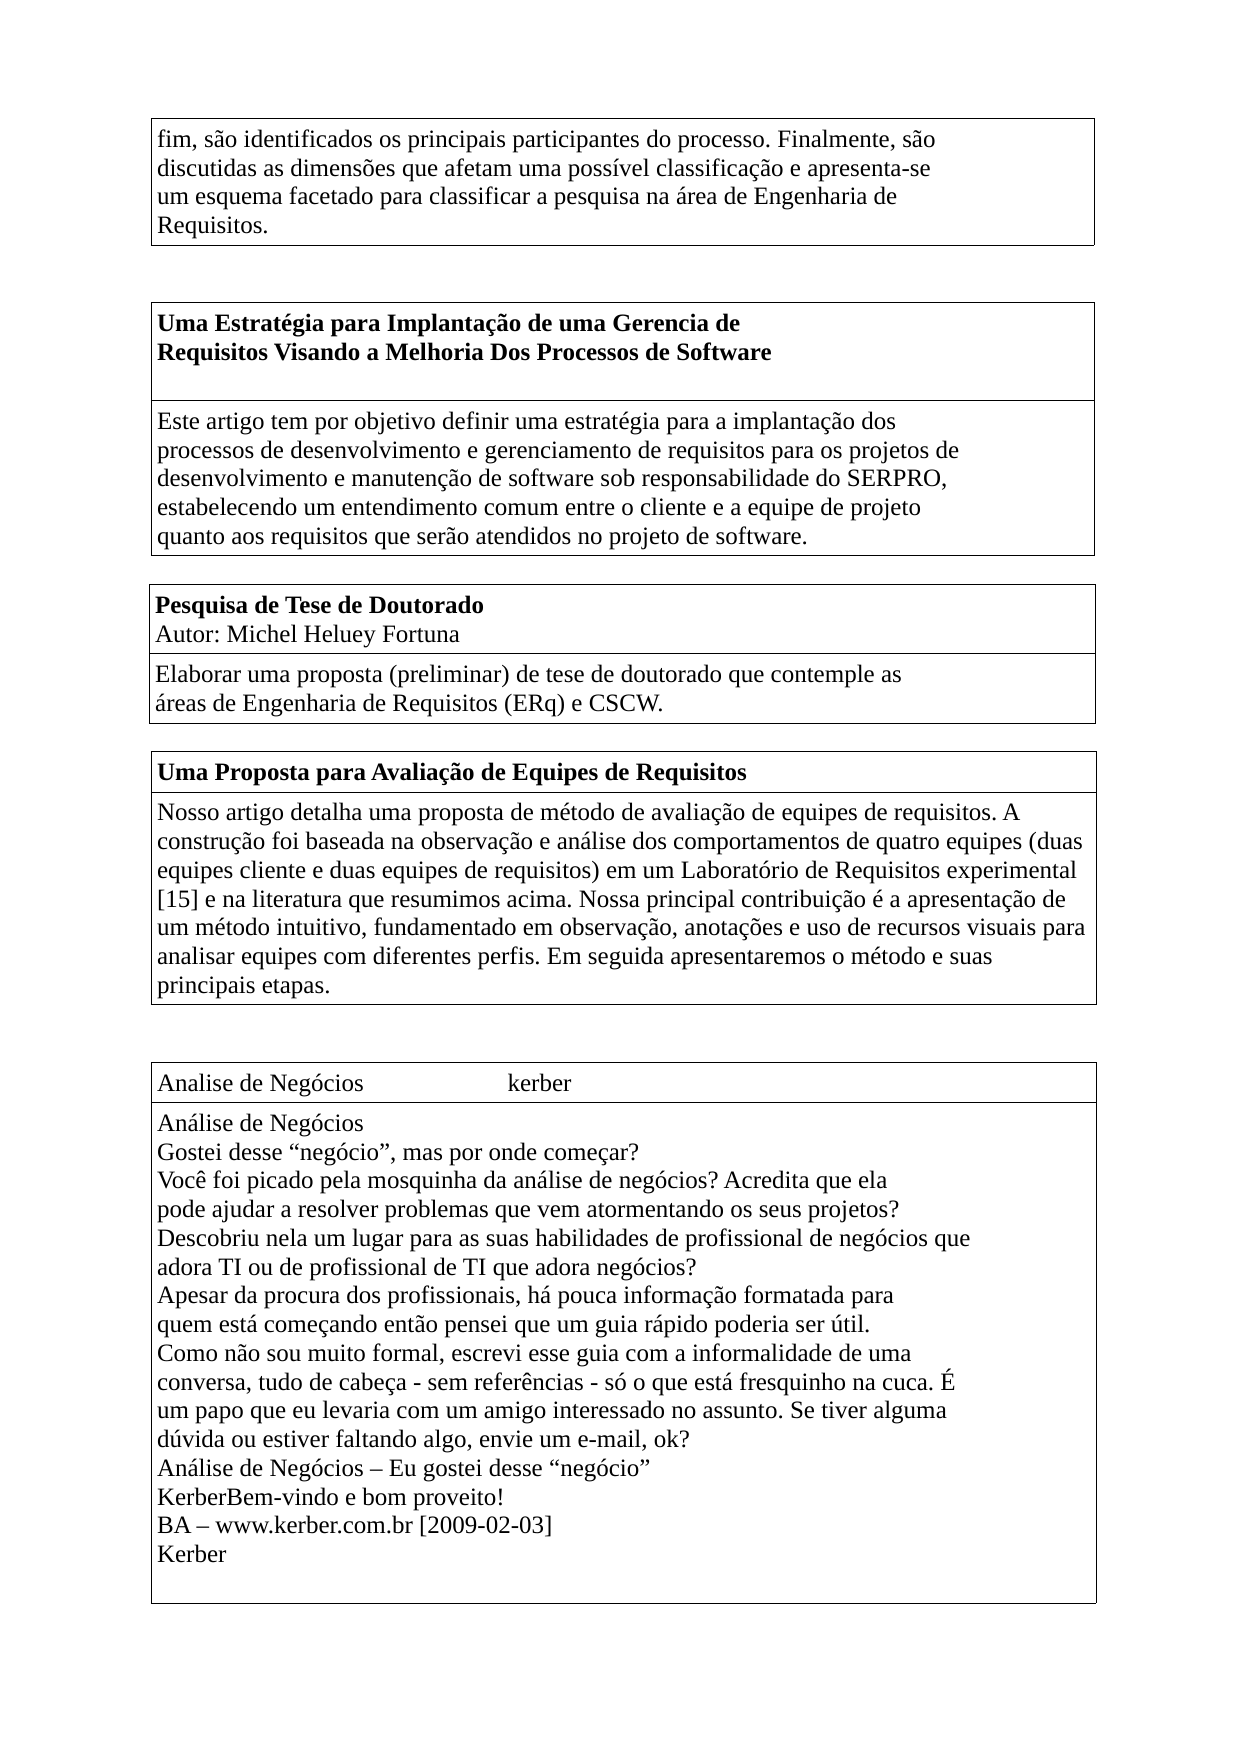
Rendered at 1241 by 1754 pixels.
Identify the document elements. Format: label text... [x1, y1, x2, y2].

table_header Pesquisa de Tese de Doutorado Autor: Michel Heluey Fortuna [150, 585, 1095, 653]
table_cell fim, são identificados os principais participantes do processo. Finalmente, são discutidas as dimensões que afetam uma possível classificação e apresenta-se um esquema facetado para classificar a pesquisa na área de Engenharia de Requisitos. [152, 119, 1094, 245]
table_header Uma Proposta para Avaliação de Equipes de Requisitos [152, 752, 1096, 792]
table_cell Análise de Negócios Gostei desse “negócio”, mas por onde começar? Você foi picado pela mosquinha da análise de negócios? Acredita que ela pode ajudar a resolver problemas que vem atormentando os seus projetos? Descobriu nela um lugar para as suas habilidades de profissional de negócios que adora TI ou de profissional de TI que adora negócios? Apesar da procura dos profissionais, há pouca informação formatada para quem está começando então pensei que um guia rápido poderia ser útil. Como não sou muito formal, escrevi esse guia com a informalidade de uma conversa, tudo de cabeça - sem referências - só o que está fresquinho na cuca. É um papo que eu levaria com um amigo interessado no assunto. Se tiver alguma dúvida ou estiver faltando algo, envie um e-mail, ok? Análise de Negócios – Eu gostei desse “negócio” KerberBem-vindo e bom proveito! BA – www.kerber.com.br [2009-02-03] Kerber [152, 1103, 1096, 1603]
table_header Uma Estratégia para Implantação de uma Gerencia de Requisitos Visando a Melhoria Dos Processos de Software [152, 303, 1094, 400]
table_cell Elaborar uma proposta (preliminar) de tese de doutorado que contemple as áreas de Engenharia de Requisitos (ERq) e CSCW. [150, 654, 1095, 722]
table_cell Nosso artigo detalha uma proposta de método de avaliação de equipes de requisitos. A construção foi baseada na observação e análise dos comportamentos de quatro equipes (duas equipes cliente e duas equipes de requisitos) em um Laboratório de Requisitos experimental [15] e na literatura que resumimos acima. Nossa principal contribuição é a apresentação de um método intuitivo, fundamentado em observação, anotações e uso de recursos visuais para analisar equipes com diferentes perfis. Em seguida apresentaremos o método e suas principais etapas. [152, 793, 1096, 1004]
table_cell Este artigo tem por objetivo definir uma estratégia para a implantação dos processos de desenvolvimento e gerenciamento de requisitos para os projetos de desenvolvimento e manutenção de software sob responsabilidade do SERPRO, estabelecendo um entendimento comum entre o cliente e a equipe de projeto quanto aos requisitos que serão atendidos no projeto de software. [152, 401, 1094, 555]
table_header Analise de Negócios kerber [152, 1063, 1096, 1102]
